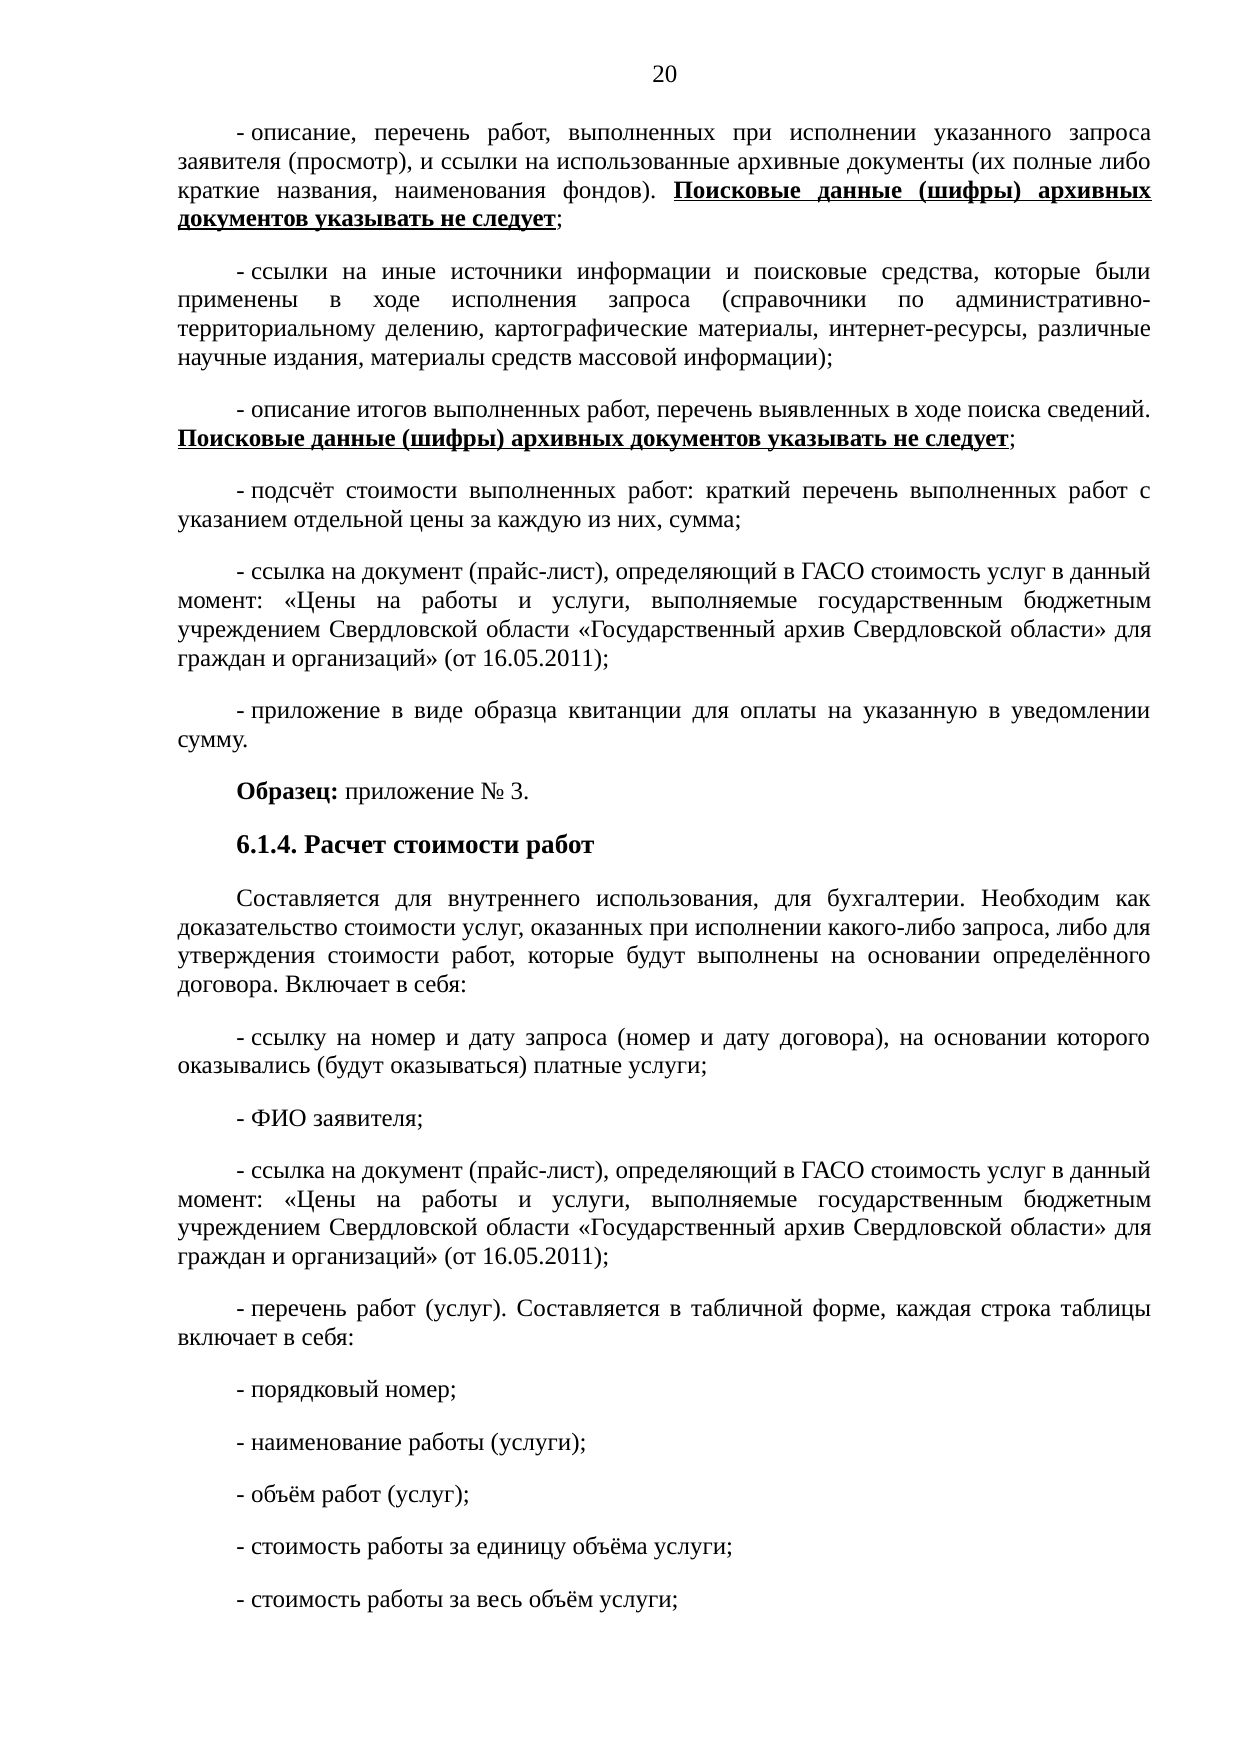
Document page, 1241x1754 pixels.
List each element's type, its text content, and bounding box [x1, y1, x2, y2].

text - приложение в виде образца квитанции для оплаты на указанную в уведомлении сумму. [177, 695, 1152, 752]
text Образец: приложение № 3. [177, 776, 1152, 805]
text - ФИО заявителя; [177, 1103, 1152, 1131]
text - ссылка на документ (прайс-лист), определяющий в ГАСО стоимость услуг в данный момент: «Цены на работы и услуги, выполняемые государственным бюджетным учреждением Свердловской области «Государственный архив Свердловской области» для граждан и организаций» (от 16.05.2011); [177, 556, 1152, 671]
text - описание итогов выполненных работ, перечень выявленных в ходе поиска сведений. Поисковые данные (шифры) архивных документов указывать не следует; [177, 394, 1152, 452]
text - наименование работы (услуги); [177, 1427, 1152, 1456]
text - порядковый номер; [177, 1374, 1152, 1403]
text - перечень работ (услуг). Составляется в табличной форме, каждая строка таблицы включает в себя: [177, 1293, 1152, 1351]
list Расчет стоимости работ [177, 828, 1152, 859]
text - описание, перечень работ, выполненных при исполнении указанного запроса заявителя (просмотр), и ссылки на использованные архивные документы (их полные либо краткие названия, наименования фондов). Поисковые данные (шифры) архивных документов указывать не следует; [177, 117, 1152, 232]
text - подсчёт стоимости выполненных работ: краткий перечень выполненных работ с указанием отдельной цены за каждую из них, сумма; [177, 475, 1152, 533]
text - стоимость работы за весь объём услуги; [177, 1584, 1152, 1612]
text Составляется для внутреннего использования, для бухгалтерии. Необходим как доказательство стоимости услуг, оказанных при исполнении какого-либо запроса, либо для утверждения стоимости работ, которые будут выполнены на основании определённого договора. Включает в себя: [177, 883, 1152, 998]
text - ссылки на иные источники информации и поисковые средства, которые были применены в ходе исполнения запроса (справочники по административно-территориальному делению, картографические материалы, интернет-ресурсы, различные научные издания, материалы средств массовой информации); [177, 256, 1152, 371]
text - ссылка на документ (прайс-лист), определяющий в ГАСО стоимость услуг в данный момент: «Цены на работы и услуги, выполняемые государственным бюджетным учреждением Свердловской области «Государственный архив Свердловской области» для граждан и организаций» (от 16.05.2011); [177, 1155, 1152, 1270]
text - объём работ (услуг); [177, 1479, 1152, 1508]
text - стоимость работы за единицу объёма услуги; [177, 1531, 1152, 1560]
text - ссылку на номер и дату запроса (номер и дату договора), на основании которого оказывались (будут оказываться) платные услуги; [177, 1022, 1152, 1079]
